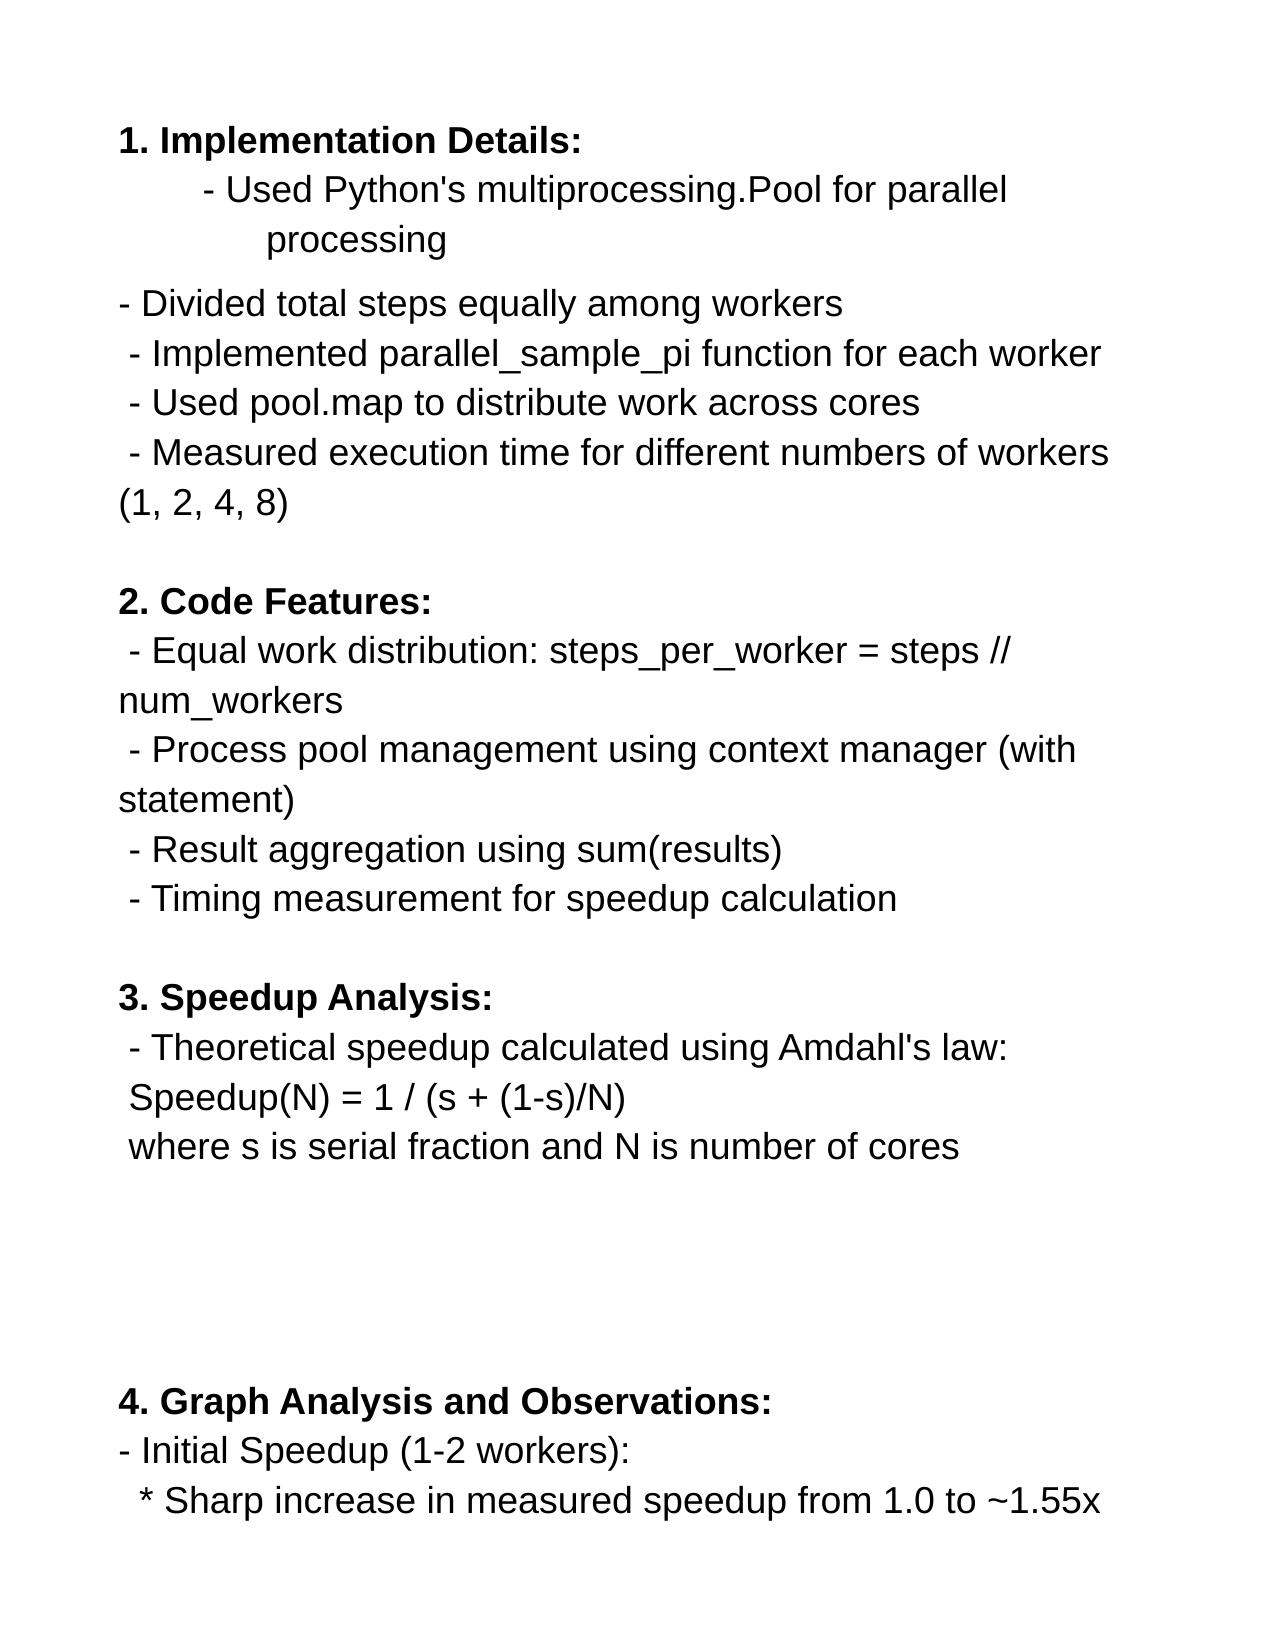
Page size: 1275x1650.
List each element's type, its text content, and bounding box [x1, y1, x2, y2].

text 1. Implementation Details: - Used Python's multiprocessing.Pool for parallel processing [118, 118, 1157, 260]
text - Divided total steps equally among workers - Implemented parallel_sample_pi function for each worker - Used pool.map to distribute work across cores - Measured execution time for different numbers of workers (1, 2, 4, 8) 2. Code Features: - Equal work distribution: steps_per_worker = steps // num_workers - Process pool management using context manager (with statement) - Result aggregation using sum(results) - Timing measurement for speedup calculation 3. Speedup Analysis: - Theoretical speedup calculated using Amdahl's law: Speedup(N) = 1 / (s + (1-s)/N) where s is serial fraction and N is number of cores [118, 281, 1157, 1167]
text 4. Graph Analysis and Observations: - Initial Speedup (1-2 workers): * Sharp increase in measured speedup from 1.0 to ~1.55x [118, 1379, 1157, 1521]
